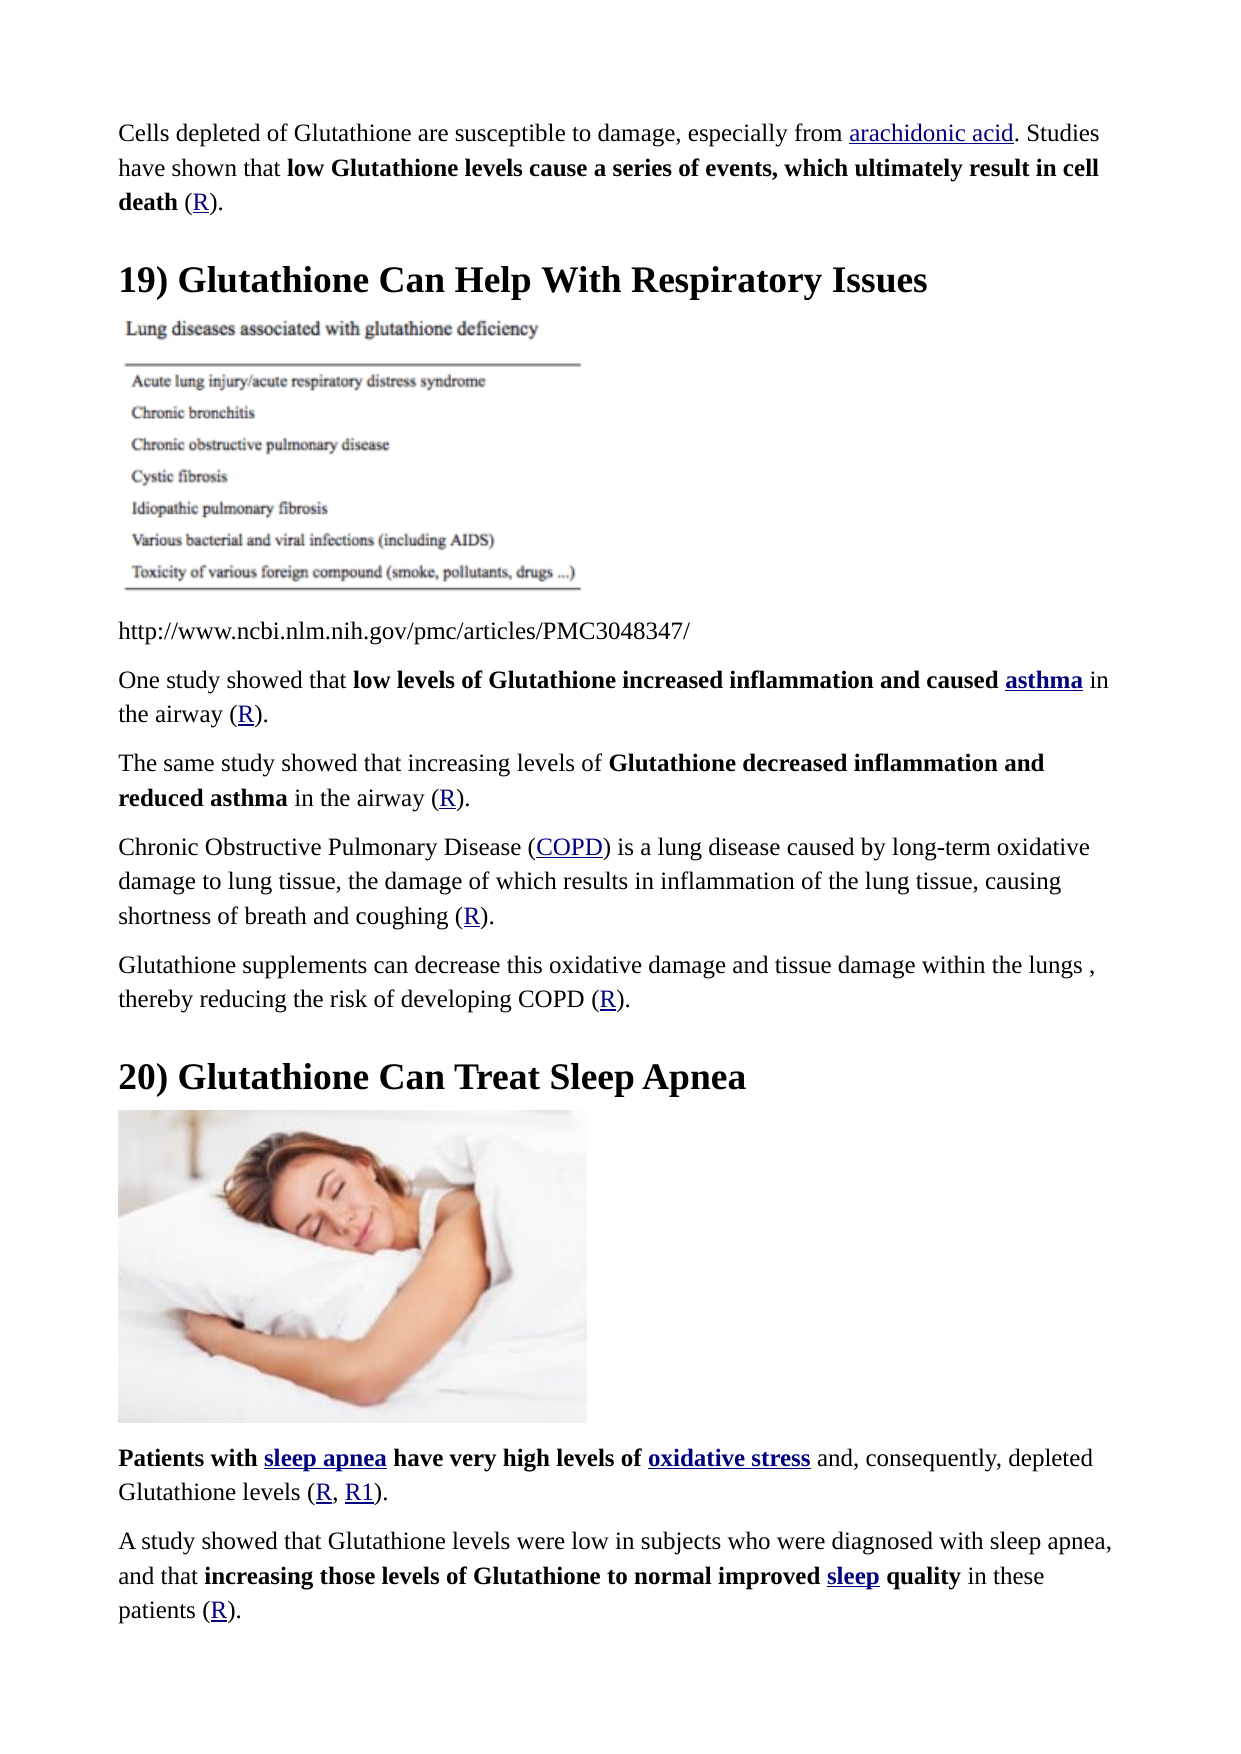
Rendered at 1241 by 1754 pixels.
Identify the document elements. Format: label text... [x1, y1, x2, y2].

text Glutathione supplements can decrease this oxidative damage and tissue damage within the lungs , thereby reducing the risk of developing COPD (R). [118, 950, 1122, 1013]
text Chronic Obstructive Pulmonary Disease (COPD) is a lung disease caused by long-term oxidative damage to lung tissue, the damage of which results in inflammation of the lung tissue, causing shortness of breath and coughing (R). [118, 832, 1122, 929]
text Cells depleted of Glutathione are susceptible to damage, especially from arachidonic acid. Studies have shown that low Glutathione levels cause a series of events, which ultimately result in cell death (R). [118, 118, 1122, 216]
subtitle 19) Glutathione Can Help With Respiratory Issues [118, 257, 1122, 300]
text The same study showed that increasing levels of Glutathione decreased inflammation and reduced asthma in the airway (R). [118, 748, 1122, 812]
text One study showed that low levels of Glutathione increased inflammation and caused asthma in the airway (R). [118, 665, 1122, 728]
picture [118, 312, 587, 596]
subtitle 20) Glutathione Can Treat Sleep Apnea [118, 1054, 1122, 1097]
text http://www.ncbi.nlm.nih.gov/pmc/articles/PMC3048347/ [118, 616, 1122, 644]
picture [118, 1110, 587, 1423]
text Patients with sleep apnea have very high levels of oxidative stress and, consequently, depleted Glutathione levels (R, R1). [118, 1443, 1122, 1506]
text A study showed that Glutathione levels were low in subjects who were diagnosed with sleep apnea, and that increasing those levels of Glutathione to normal improved sleep quality in these patients (R). [118, 1526, 1122, 1624]
